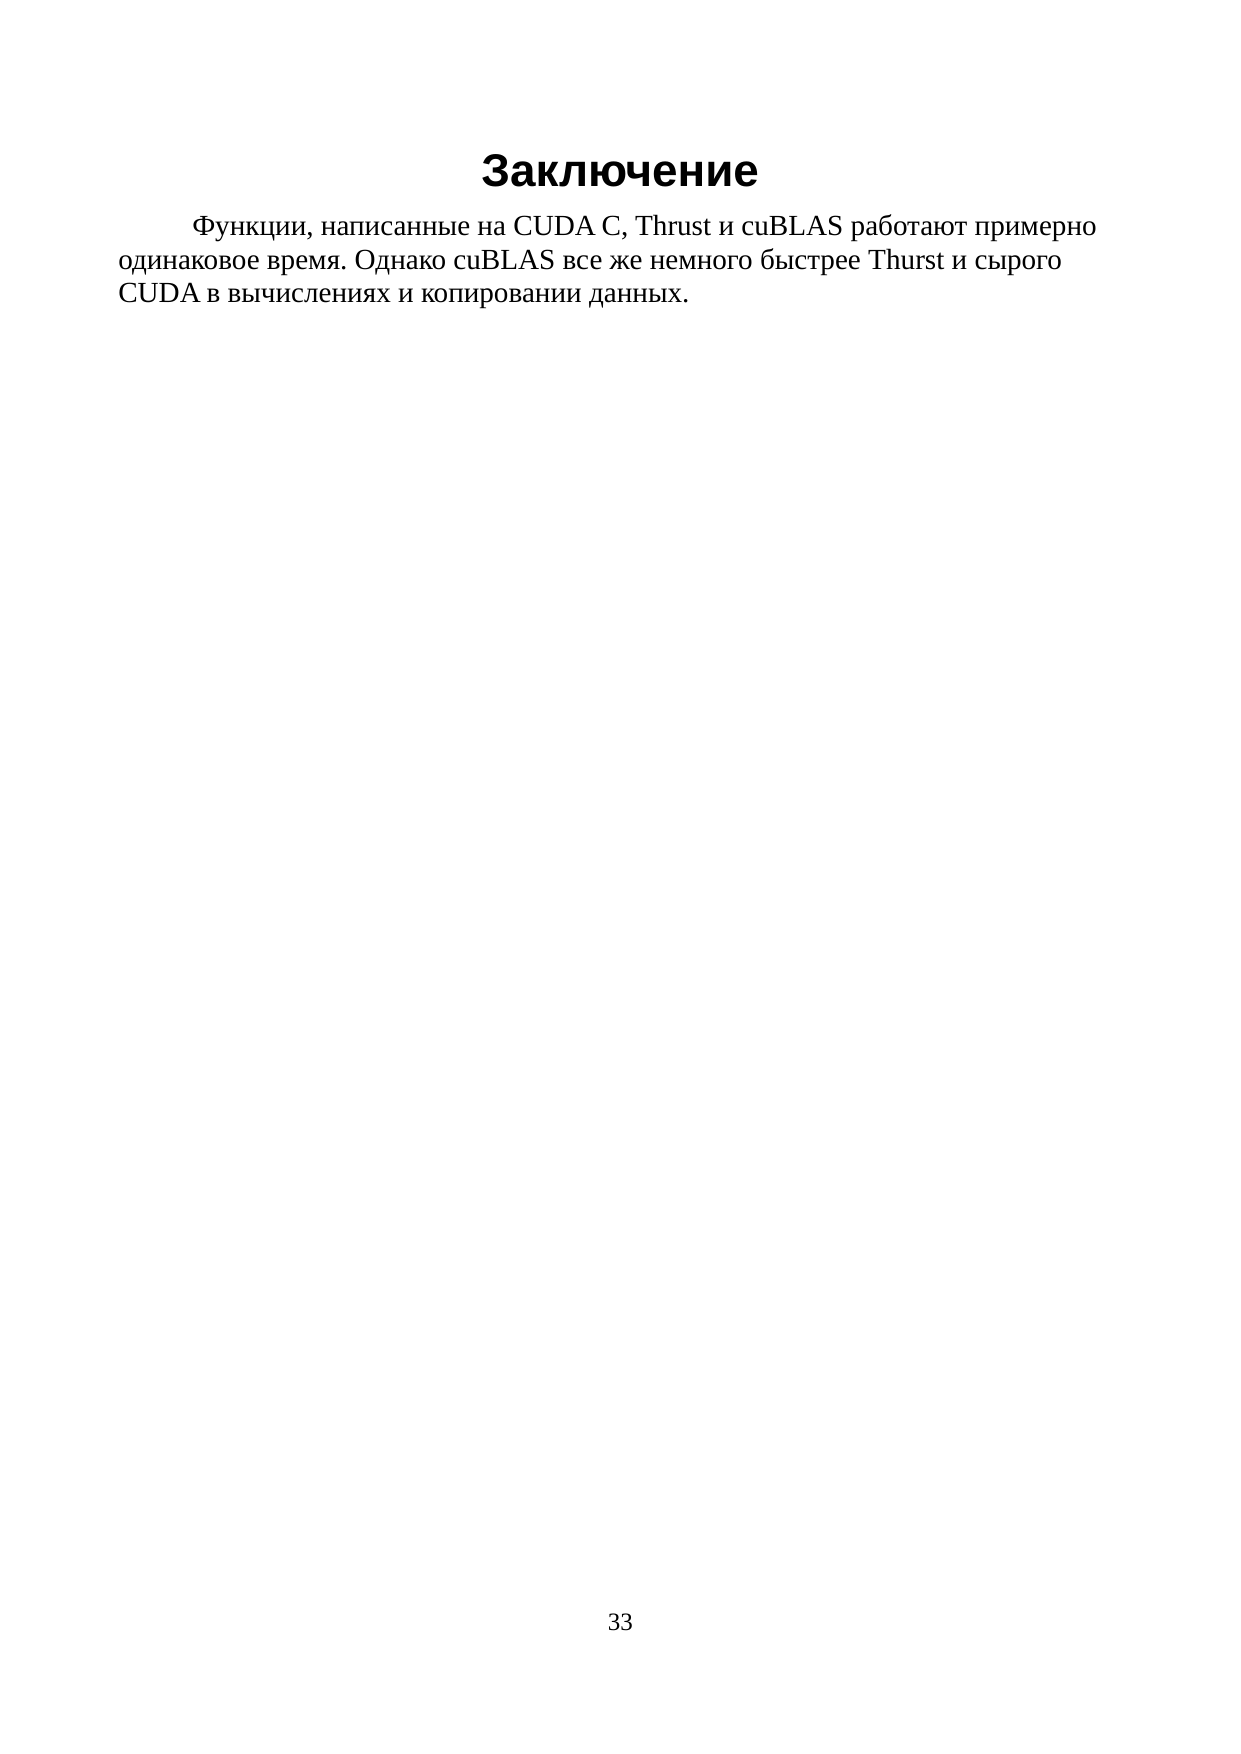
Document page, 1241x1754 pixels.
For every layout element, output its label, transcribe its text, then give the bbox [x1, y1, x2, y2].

text Функции, написанные на CUDA C, Thrust и cuBLAS работают примерно одинаковое время. Однако cuBLAS все же немного быстрее Thurst и сырого CUDA в вычислениях и копировании данных. [118, 208, 1122, 309]
subtitle Заключение [118, 143, 1122, 196]
